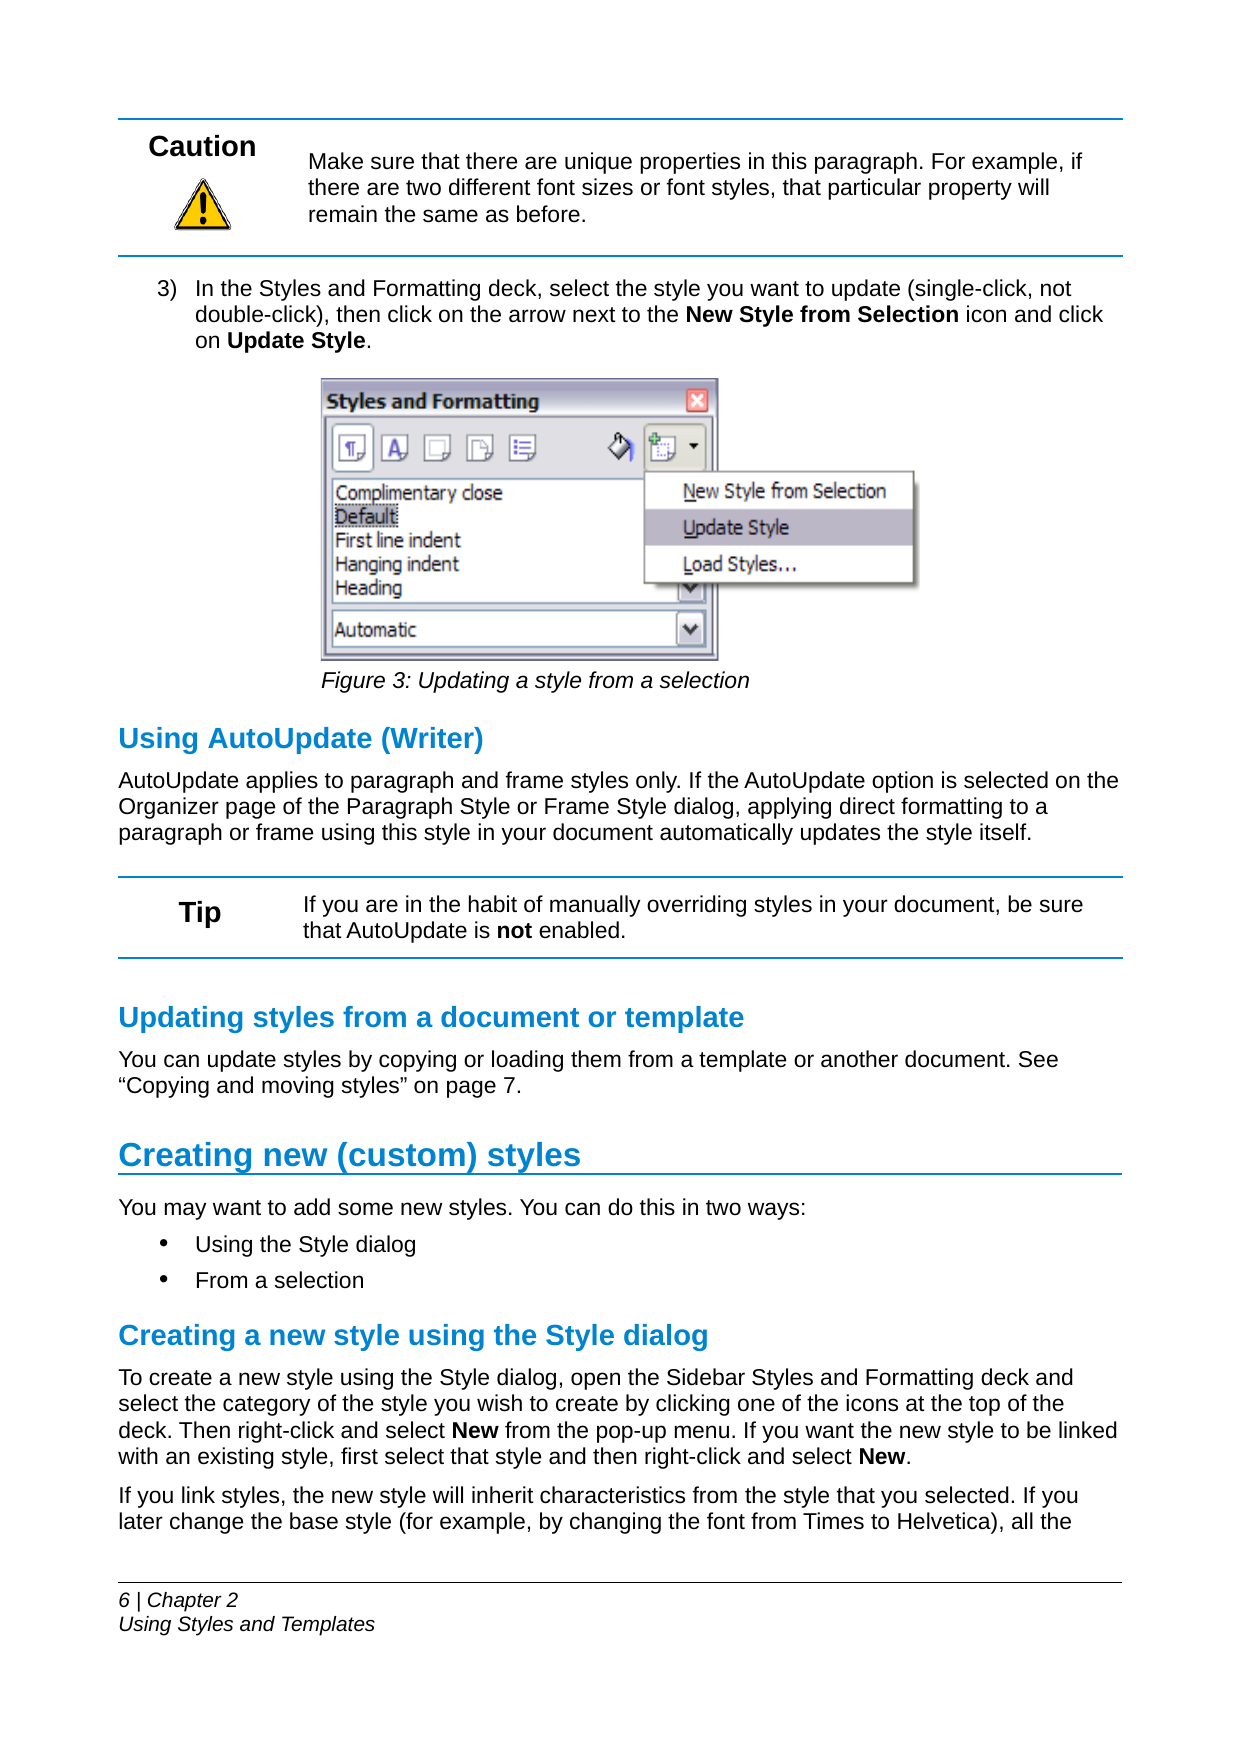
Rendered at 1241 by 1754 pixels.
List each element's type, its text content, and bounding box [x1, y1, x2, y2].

table_header If you are in the habit of manually overriding styles in your document, be sure that AutoUpdate is not enabled. [281, 878, 1122, 957]
picture [320, 378, 920, 661]
subtitle Using AutoUpdate (Writer) [118, 721, 1122, 754]
table_header Tip [118, 878, 281, 957]
subtitle Updating styles from a document or template [118, 1000, 1122, 1033]
text Figure 23: Updating a style from a selection [321, 667, 919, 694]
list Using the Style dialog [156, 1229, 1122, 1258]
text To create a new style using the Style dialog, open the Sidebar Styles and Formatting deck and select the category of the style you wish to create by clicking one of the icons at the top of the deck. Then right-click and select New from the pop-up menu. If you want the new style to be linked with an existing style, first select that style and then right-click and select New. [118, 1364, 1122, 1469]
subtitle Creating a new style using the Style dialog [118, 1318, 1122, 1352]
text AutoUpdate applies to paragraph and frame styles only. If the AutoUpdate option is selected on the Organizer page of the Paragraph Style or Frame Style dialog, applying direct formatting to a paragraph or frame using this style in your document automatically updates the style itself. [118, 767, 1122, 846]
table_header Make sure that there are unique properties in this paragraph. For example, if there are two different font sizes or font styles, that particular property will remain the same as before. [286, 120, 1123, 255]
subtitle Creating new (custom) styles [118, 1135, 1122, 1173]
picture [170, 174, 235, 234]
text If you link styles, the new style will inherit characteristics from the style that you selected. If you later change the base style (for example, by changing the font from Times to Helvetica), all the [118, 1482, 1122, 1535]
list From a selection [156, 1265, 1122, 1294]
list In the Styles and Formatting deck, select the style you want to update (single-click, not double-click), then click on the arrow next to the New Style from Selection icon and click on Update Style. [177, 274, 1122, 353]
table_header Caution [118, 120, 286, 255]
text You can update styles by copying or loading them from a template or another document. See “Copying and moving styles” on page . [118, 1046, 1122, 1099]
text You may want to add some new styles. You can do this in two ways: [118, 1194, 1122, 1221]
